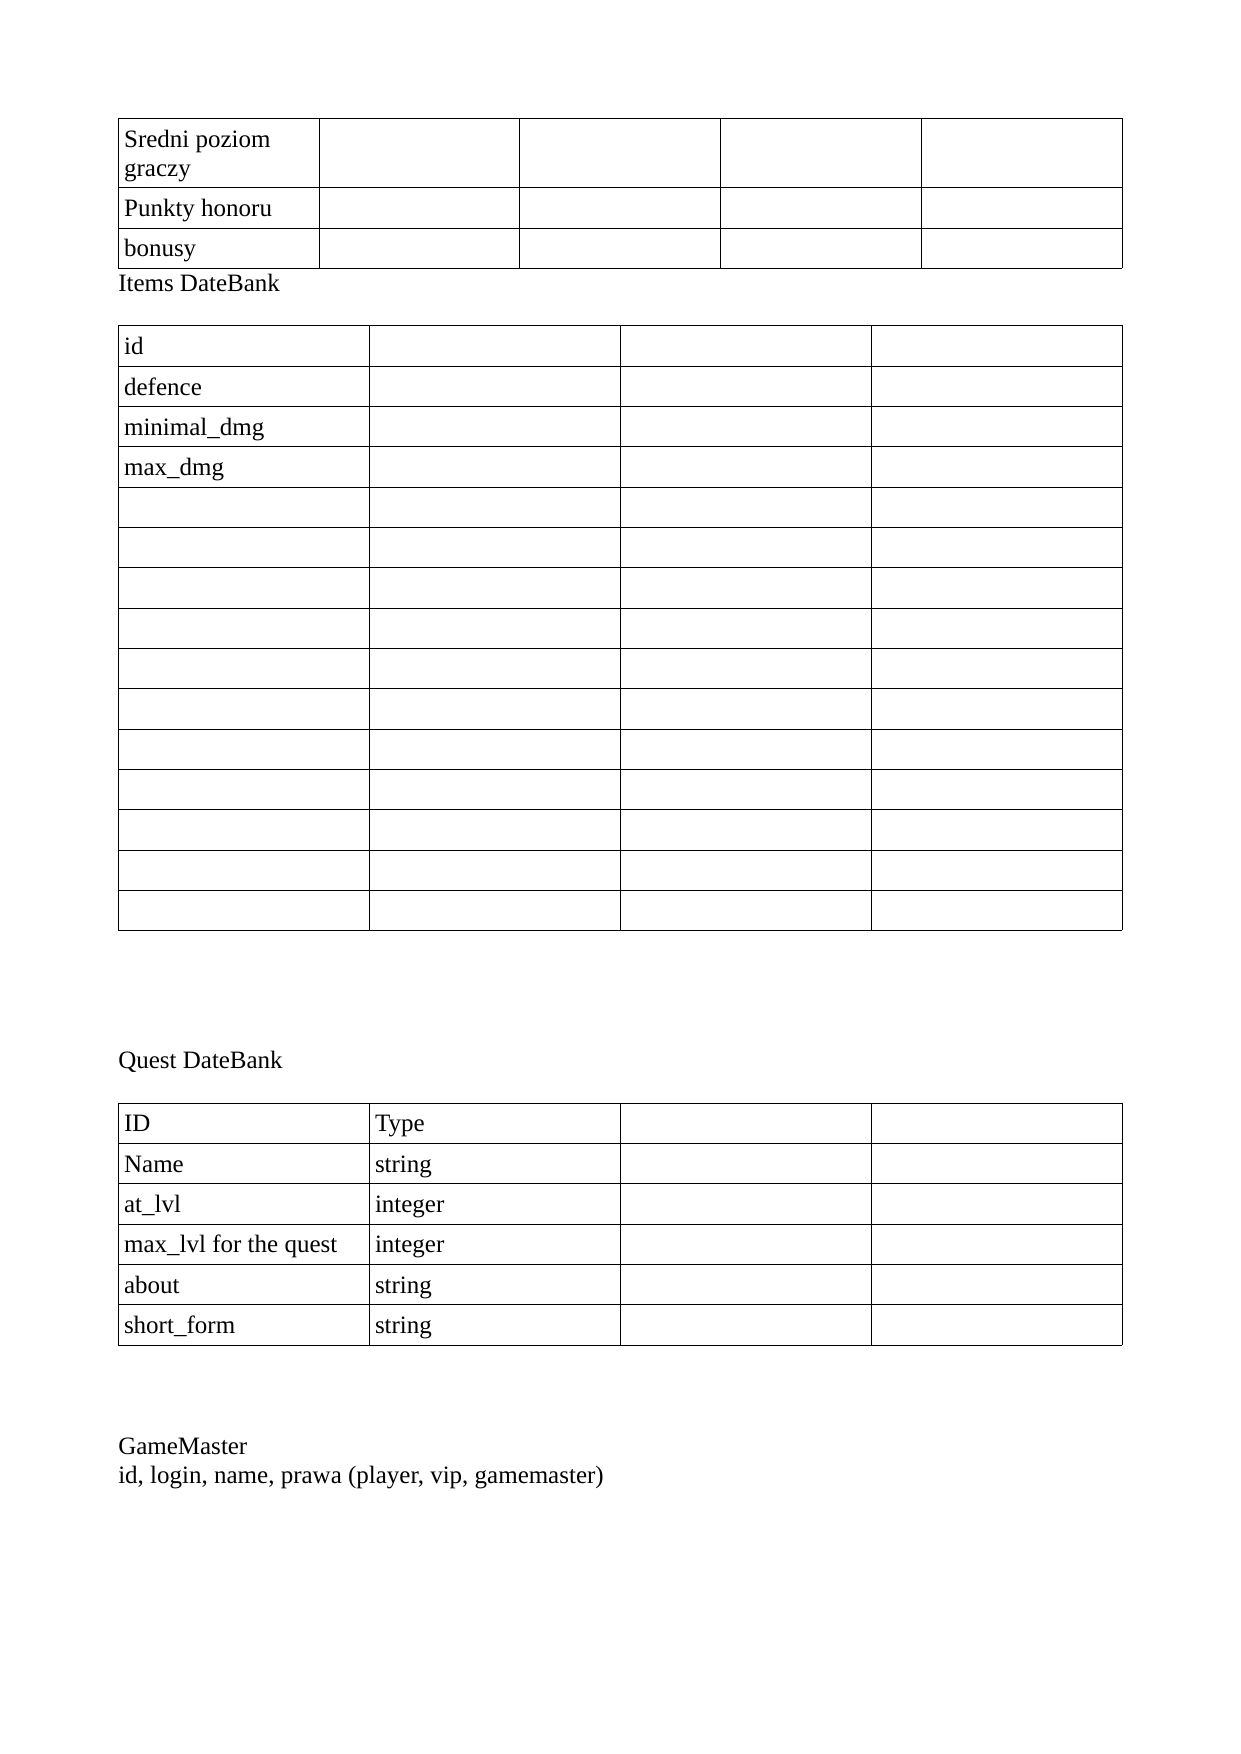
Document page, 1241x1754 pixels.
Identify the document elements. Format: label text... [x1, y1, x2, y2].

table_cell [872, 568, 1122, 608]
table_cell [621, 1305, 871, 1344]
table_cell bonusy [119, 229, 319, 268]
text GameMaster [118, 1431, 1122, 1460]
table_cell [621, 649, 871, 688]
table_cell [370, 730, 620, 769]
table_cell [621, 1265, 871, 1304]
table_cell [872, 689, 1122, 728]
table_cell [621, 1144, 871, 1183]
table_header [621, 326, 871, 366]
table_cell [520, 229, 720, 268]
table_cell [370, 568, 620, 608]
table_cell defence [119, 367, 369, 406]
table_cell [119, 770, 369, 809]
table_cell [119, 649, 369, 688]
table_cell string [370, 1144, 620, 1183]
table_header [370, 326, 620, 366]
table_cell [621, 447, 871, 487]
table_cell [119, 488, 369, 527]
table_header [872, 1104, 1122, 1143]
table_header [872, 326, 1122, 366]
table_header [621, 1104, 871, 1143]
table_cell [320, 229, 519, 268]
table_cell [520, 119, 720, 187]
table_cell about [119, 1265, 369, 1304]
table_cell [621, 407, 871, 446]
table_cell max_lvl for the quest [119, 1225, 369, 1264]
table_cell [370, 891, 620, 930]
table_cell [370, 447, 620, 487]
table_cell Name [119, 1144, 369, 1183]
table_cell at_lvl [119, 1184, 369, 1224]
table_cell [872, 609, 1122, 648]
table_cell [872, 488, 1122, 527]
table_cell [320, 119, 519, 187]
table_cell [872, 730, 1122, 769]
table_cell [872, 851, 1122, 890]
table_cell [119, 568, 369, 608]
table_cell [621, 730, 871, 769]
table_cell [621, 810, 871, 849]
table_cell [370, 407, 620, 446]
table_cell [872, 528, 1122, 567]
table_cell [370, 367, 620, 406]
table_cell [119, 528, 369, 567]
table_cell [872, 891, 1122, 930]
table_cell [370, 810, 620, 849]
text Items DateBank [118, 269, 1122, 297]
table_cell [621, 851, 871, 890]
table_cell minimal_dmg [119, 407, 369, 446]
text Quest DateBank [118, 1045, 1122, 1074]
table_cell [621, 689, 871, 728]
text id, login, name, prawa (player, vip, gamemaster) [118, 1460, 1122, 1488]
table_cell Punkty honoru [119, 188, 319, 227]
table_cell [370, 528, 620, 567]
table_cell [370, 609, 620, 648]
table_cell [922, 119, 1122, 187]
table_cell short_form [119, 1305, 369, 1344]
table_cell [370, 851, 620, 890]
table_cell [872, 1144, 1122, 1183]
table_cell [370, 649, 620, 688]
table_header id [119, 326, 369, 366]
table_cell [520, 188, 720, 227]
table_cell Sredni poziom graczy [119, 119, 319, 187]
table_cell string [370, 1305, 620, 1344]
table_cell [621, 488, 871, 527]
table_cell [872, 1184, 1122, 1224]
table_cell [370, 770, 620, 809]
table_cell [872, 770, 1122, 809]
table_cell [721, 229, 921, 268]
table_cell integer [370, 1225, 620, 1264]
table_cell string [370, 1265, 620, 1304]
table_cell [119, 689, 369, 728]
table_cell max_dmg [119, 447, 369, 487]
table_cell [119, 891, 369, 930]
table_cell [119, 730, 369, 769]
table_cell [370, 488, 620, 527]
table_cell [621, 568, 871, 608]
table_cell [721, 188, 921, 227]
table_cell [621, 609, 871, 648]
table_cell [872, 367, 1122, 406]
table_cell integer [370, 1184, 620, 1224]
table_cell [872, 810, 1122, 849]
table_cell [872, 649, 1122, 688]
table_header Type [370, 1104, 620, 1143]
table_cell [872, 1225, 1122, 1264]
table_cell [872, 447, 1122, 487]
table_cell [922, 229, 1122, 268]
table_cell [119, 609, 369, 648]
table_cell [621, 528, 871, 567]
table_cell [119, 851, 369, 890]
table_header ID [119, 1104, 369, 1143]
table_cell [621, 891, 871, 930]
table_cell [872, 1265, 1122, 1304]
table_cell [621, 367, 871, 406]
table_cell [370, 689, 620, 728]
table_cell [320, 188, 519, 227]
table_cell [621, 770, 871, 809]
table_cell [119, 810, 369, 849]
table_cell [721, 119, 921, 187]
table_cell [872, 407, 1122, 446]
table_cell [621, 1225, 871, 1264]
table_cell [872, 1305, 1122, 1344]
table_cell [922, 188, 1122, 227]
table_cell [621, 1184, 871, 1224]
